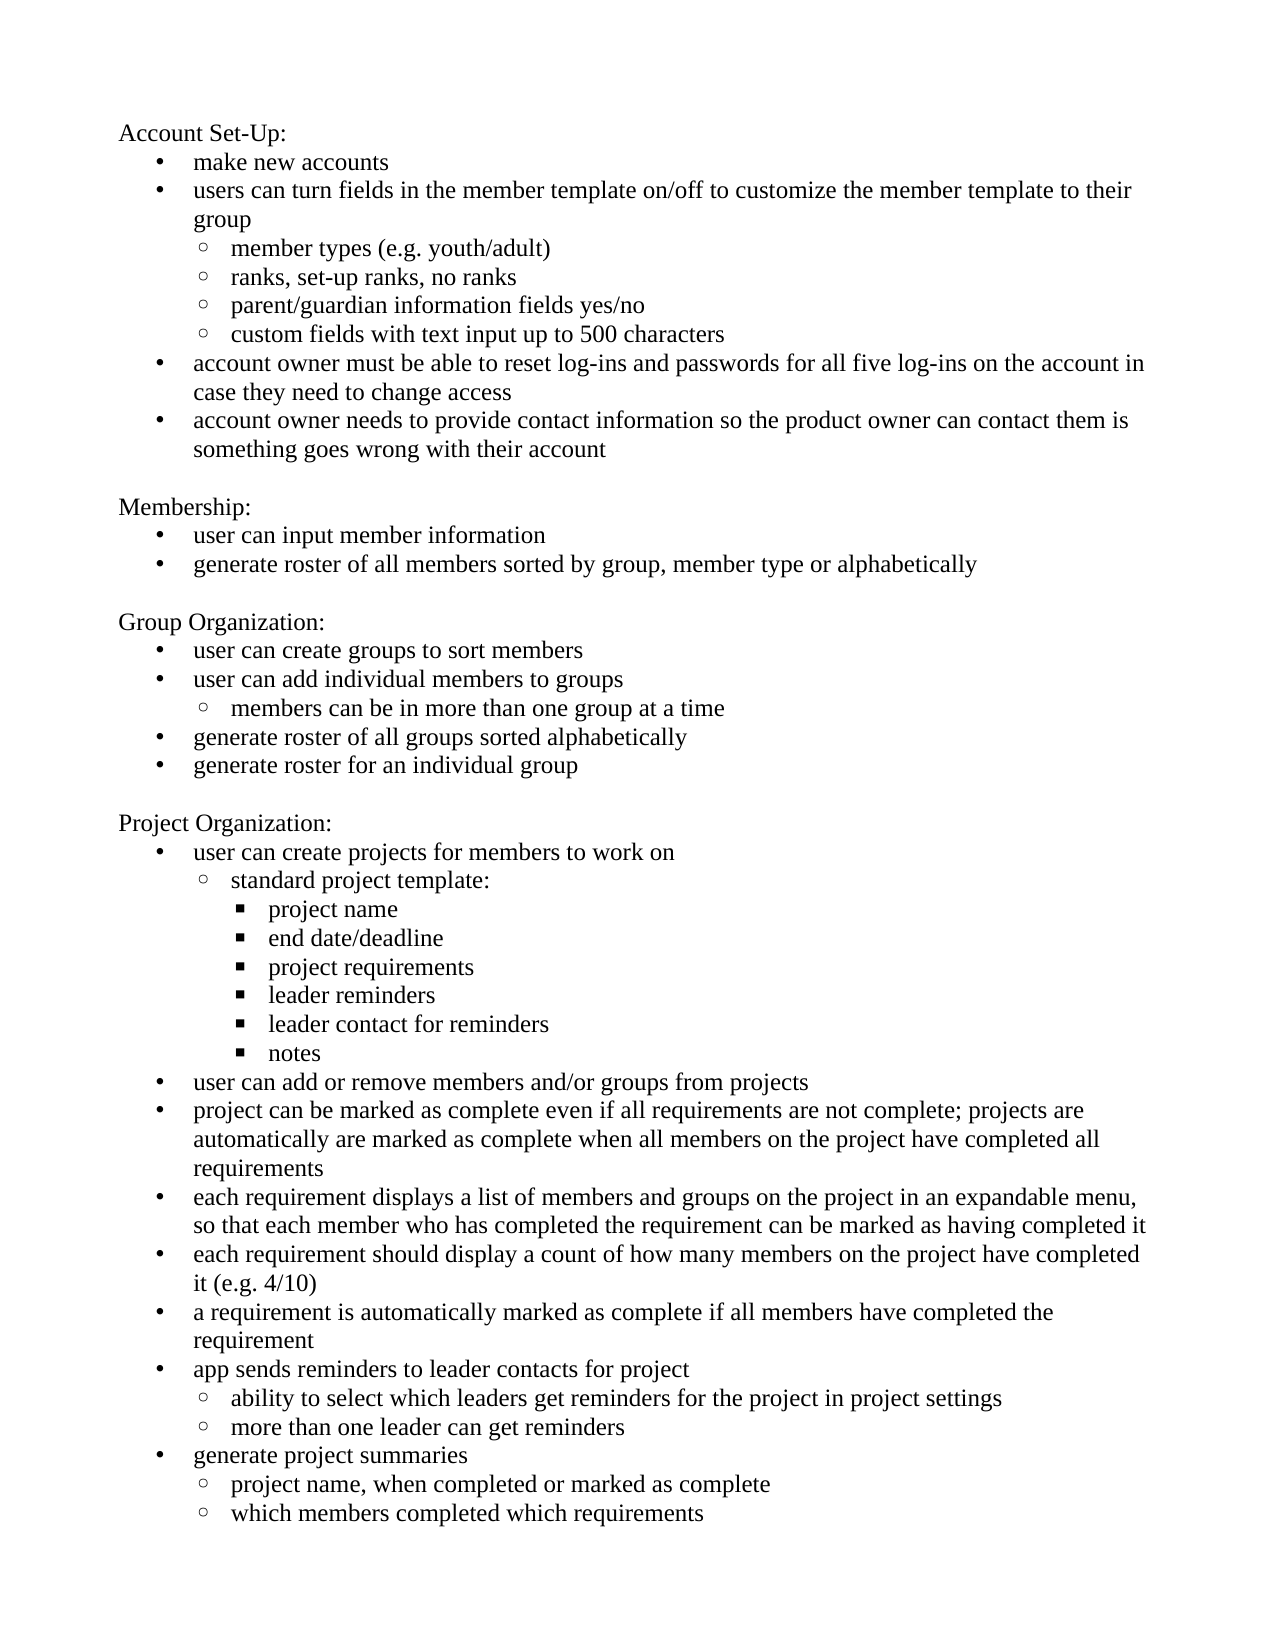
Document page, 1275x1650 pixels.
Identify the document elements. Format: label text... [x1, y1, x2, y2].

text Project Organization: [118, 808, 1157, 837]
list users can turn fields in the member template on/off to customize the member template to their group [156, 176, 1157, 233]
list members can be in more than one group at a time [193, 693, 1157, 722]
list project name [231, 894, 1157, 923]
list which members completed which requirements [193, 1498, 1157, 1527]
list generate project summaries [156, 1441, 1157, 1469]
list user can create projects for members to work on [156, 837, 1157, 866]
list account owner must be able to reset log-ins and passwords for all five log-ins on the account in case they need to change access [156, 348, 1157, 406]
list user can add or remove members and/or groups from projects [156, 1067, 1157, 1096]
list generate roster for an individual group [156, 751, 1157, 779]
list generate roster of all members sorted by group, member type or alphabetically [156, 549, 1157, 578]
list project name, when completed or marked as complete [193, 1469, 1157, 1498]
list generate roster of all groups sorted alphabetically [156, 722, 1157, 751]
list standard project template: [193, 866, 1157, 894]
list account owner needs to provide contact information so the product owner can contact them is something goes wrong with their account [156, 406, 1157, 463]
list end date/deadline [231, 923, 1157, 952]
list leader reminders [231, 981, 1157, 1009]
list each requirement displays a list of members and groups on the project in an expandable menu, so that each member who has completed the requirement can be marked as having completed it [156, 1182, 1157, 1239]
list project requirements [231, 952, 1157, 981]
list ranks, set-up ranks, no ranks [193, 262, 1157, 291]
list user can create groups to sort members [156, 636, 1157, 664]
list ability to select which leaders get reminders for the project in project settings [193, 1383, 1157, 1412]
text Membership: [118, 492, 1157, 521]
list a requirement is automatically marked as complete if all members have completed the requirement [156, 1297, 1157, 1354]
list member types (e.g. youth/adult) [193, 233, 1157, 262]
list custom fields with text input up to 500 characters [193, 319, 1157, 348]
list make new accounts [156, 147, 1157, 176]
text Account Set-Up: [118, 118, 1157, 147]
list app sends reminders to leader contacts for project [156, 1354, 1157, 1383]
list parent/guardian information fields yes/no [193, 291, 1157, 319]
list leader contact for reminders [231, 1009, 1157, 1038]
list more than one leader can get reminders [193, 1412, 1157, 1441]
list each requirement should display a count of how many members on the project have completed it (e.g. 4/10) [156, 1239, 1157, 1297]
list user can add individual members to groups [156, 664, 1157, 693]
list notes [231, 1038, 1157, 1067]
text Group Organization: [118, 607, 1157, 636]
list user can input member information [156, 521, 1157, 549]
list project can be marked as complete even if all requirements are not complete; projects are automatically are marked as complete when all members on the project have completed all requirements [156, 1096, 1157, 1182]
